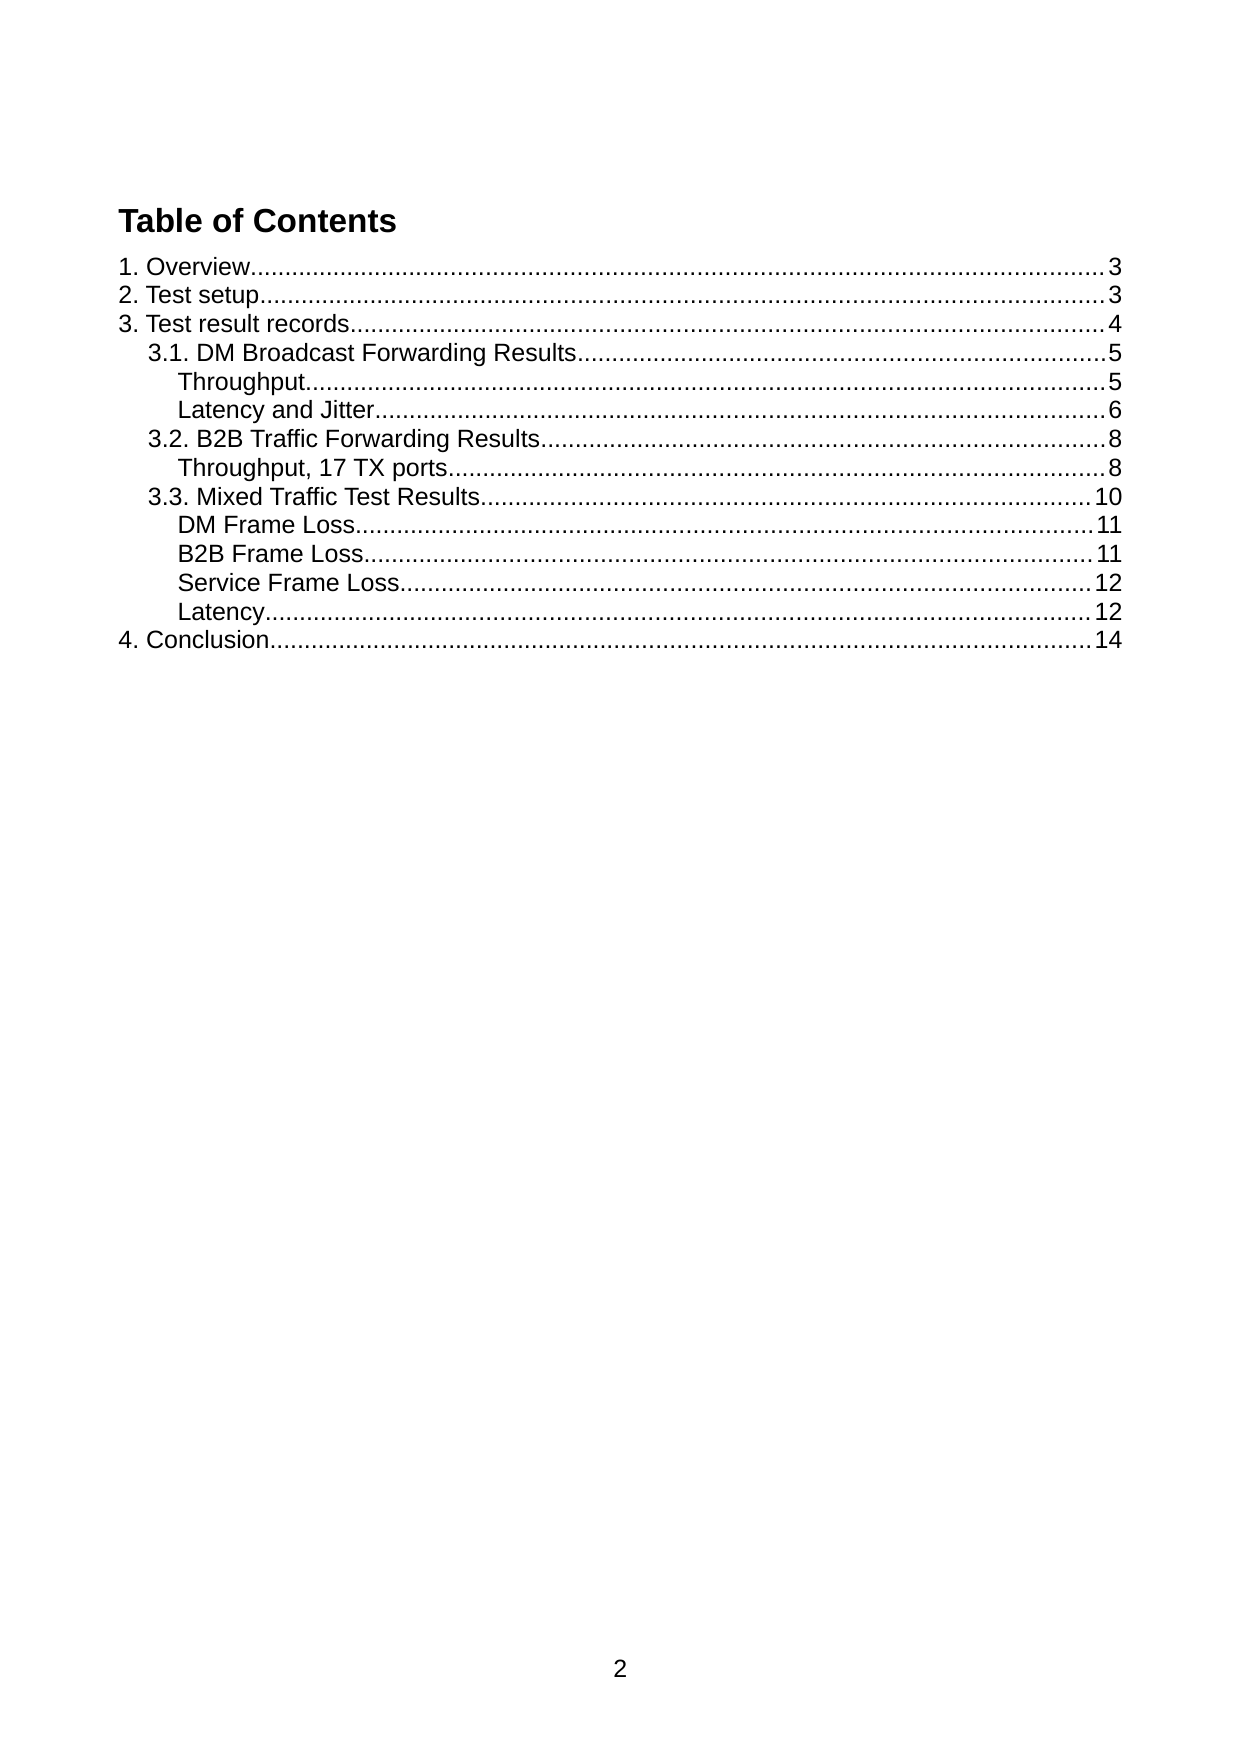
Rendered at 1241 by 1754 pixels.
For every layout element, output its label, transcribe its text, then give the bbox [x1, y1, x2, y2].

text Latency 12 [177, 597, 1122, 625]
text 3.3. Mixed Traffic Test Results 10 [148, 482, 1122, 510]
text 4. Conclusion 14 [118, 625, 1122, 654]
text B2B Frame Loss 11 [177, 539, 1122, 568]
text 1. Overview 3 [118, 252, 1122, 280]
text 3.1. DM Broadcast Forwarding Results 5 [148, 338, 1122, 367]
text DM Frame Loss 11 [177, 510, 1122, 539]
subtitle Table of Contents [118, 201, 1122, 239]
text Latency and Jitter 6 [177, 395, 1122, 424]
text Service Frame Loss 12 [177, 568, 1122, 597]
text 2. Test setup 3 [118, 280, 1122, 309]
text Throughput, 17 TX ports 8 [177, 453, 1122, 482]
text 3.2. B2B Traffic Forwarding Results 8 [148, 424, 1122, 453]
text 3. Test result records 4 [118, 309, 1122, 338]
text Throughput 5 [177, 367, 1122, 395]
